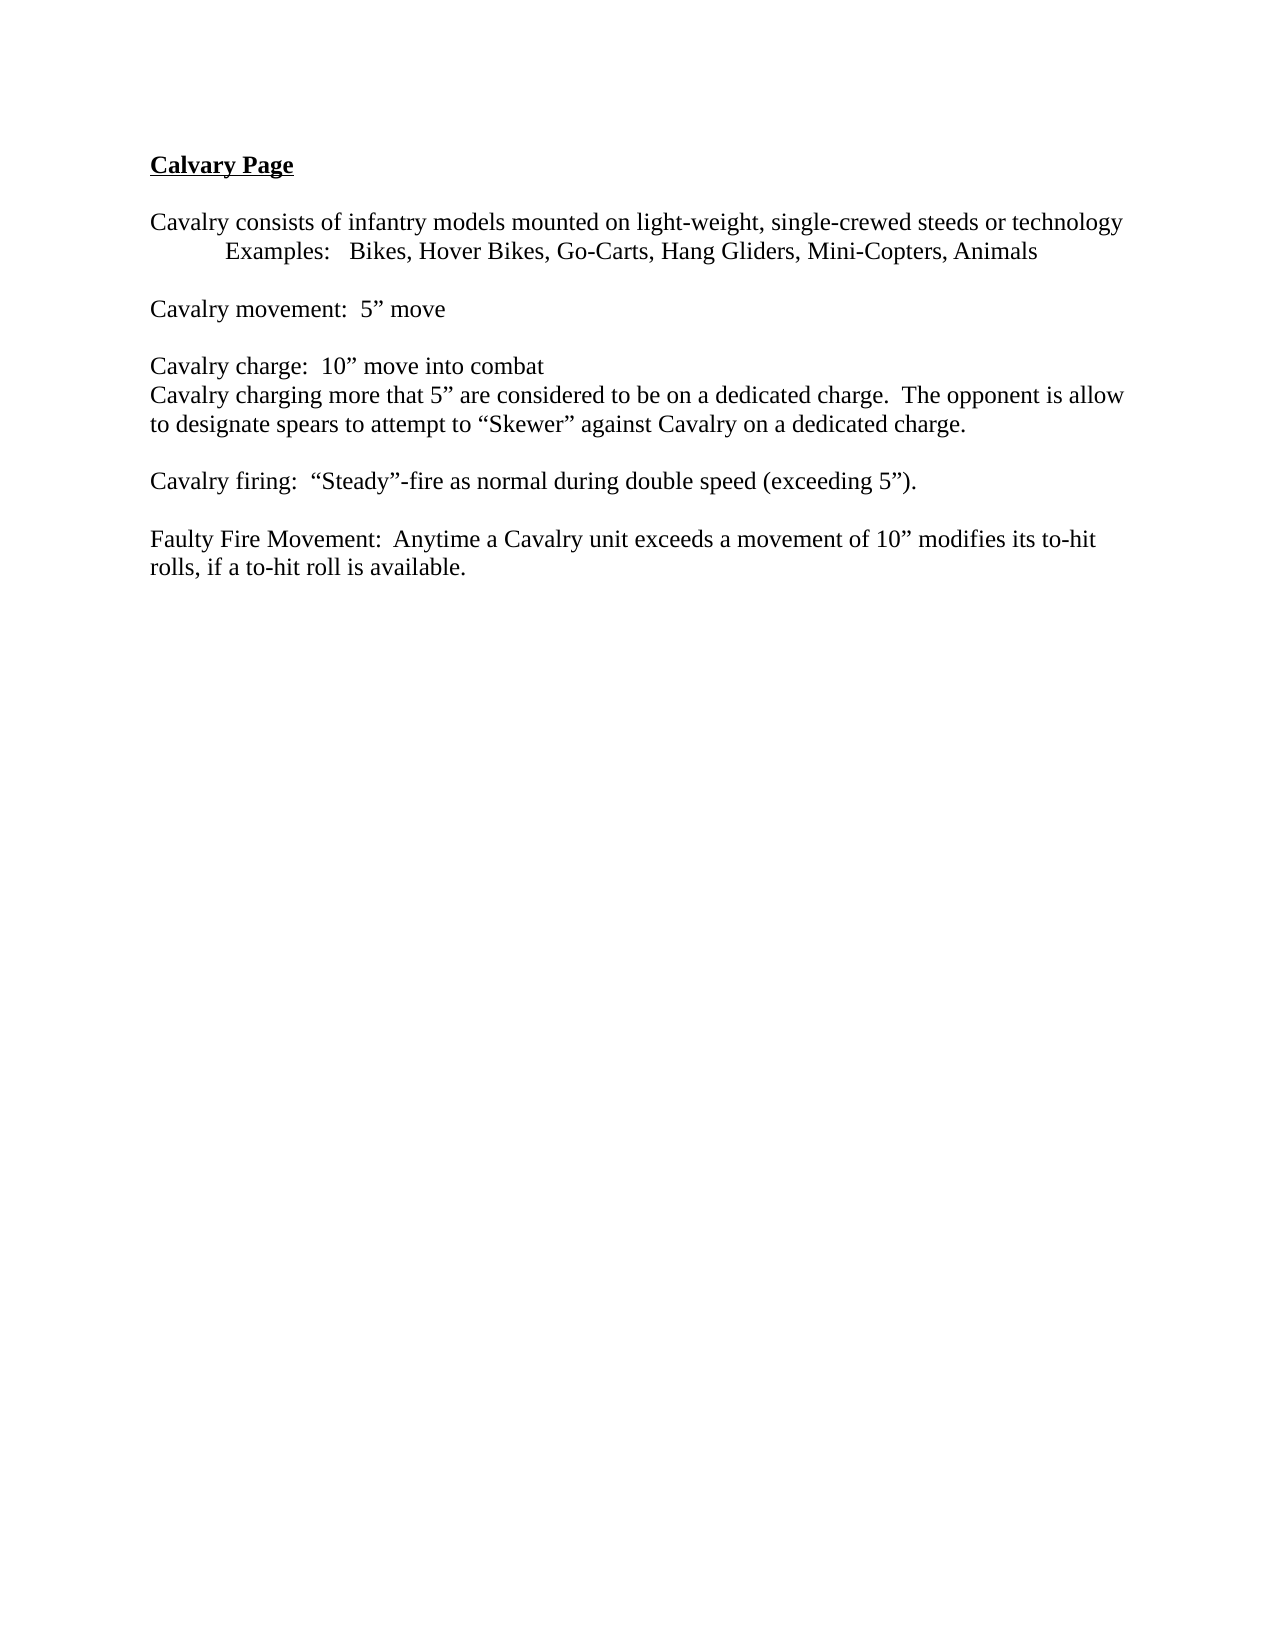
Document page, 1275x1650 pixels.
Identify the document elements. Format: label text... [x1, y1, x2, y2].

text Cavalry consists of infantry models mounted on light-weight, single-crewed steeds or technology [150, 207, 1125, 236]
text Calvary Page [150, 150, 1125, 179]
text Examples: Bikes, Hover Bikes, Go-Carts, Hang Gliders, Mini-Copters, Animals [150, 236, 1125, 265]
text Faulty Fire Movement: Anytime a Cavalry unit exceeds a movement of 10” modifies its to-hit rolls, if a to-hit roll is available. [150, 524, 1125, 581]
text Cavalry movement: 5” move [150, 294, 1125, 322]
text Cavalry charging more that 5” are considered to be on a dedicated charge. The opponent is allow to designate spears to attempt to “Skewer” against Cavalry on a dedicated charge. [150, 380, 1125, 437]
text Cavalry charge: 10” move into combat [150, 351, 1125, 380]
text Cavalry firing: “Steady”-fire as normal during double speed (exceeding 5”). [150, 466, 1125, 495]
